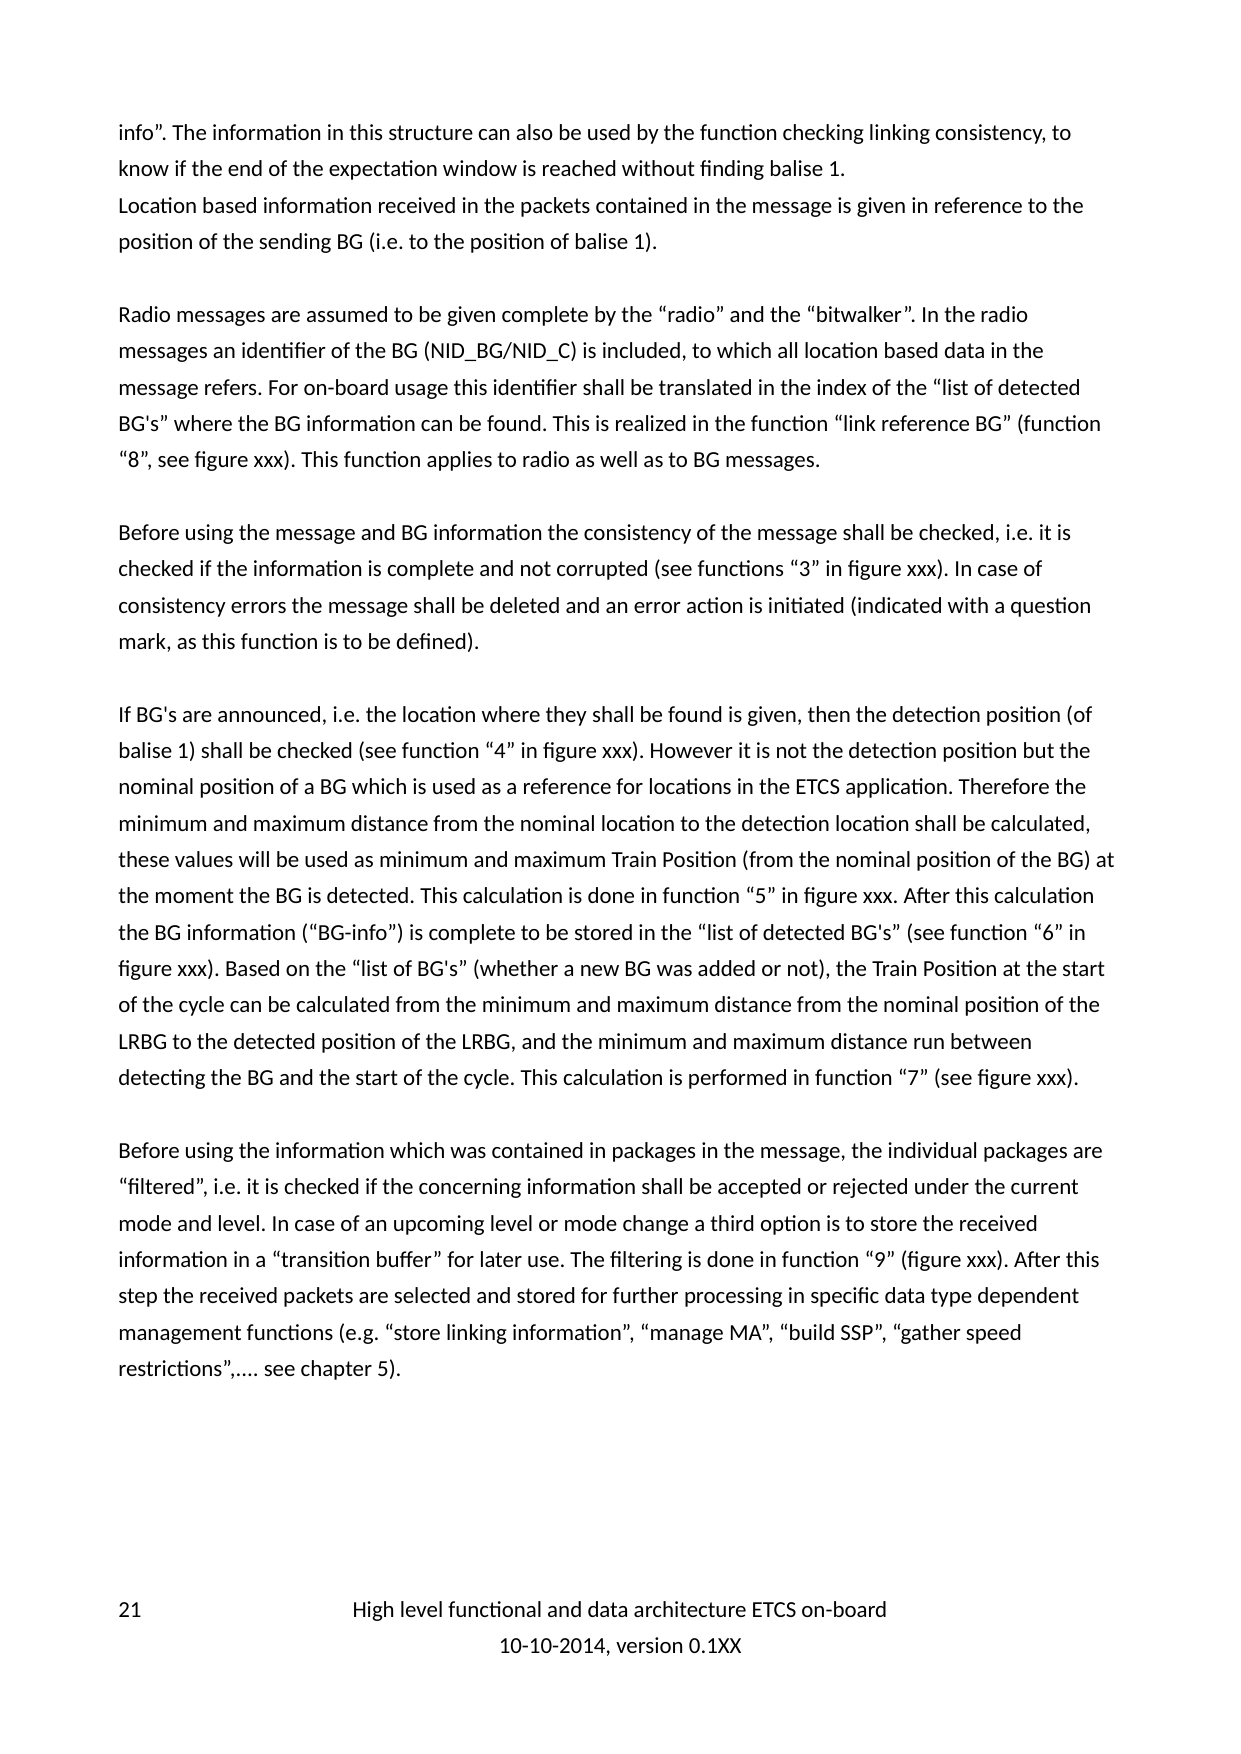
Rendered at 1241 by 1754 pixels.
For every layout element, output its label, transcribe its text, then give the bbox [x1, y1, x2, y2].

text Before using the message and BG information the consistency of the message shall be checked, i.e. it is checked if the information is complete and not corrupted (see functions “3” in figure xxx). In case of consistency errors the message shall be deleted and an error action is initiated (indicated with a question mark, as this function is to be defined). [118, 518, 1122, 655]
text Location based information received in the packets contained in the message is given in reference to the position of the sending BG (i.e. to the position of balise 1). [118, 191, 1122, 255]
text Before using the information which was contained in packages in the message, the individual packages are “filtered”, i.e. it is checked if the concerning information shall be accepted or rejected under the current mode and level. In case of an upcoming level or mode change a third option is to store the received information in a “transition buffer” for later use. The filtering is done in function “9” (figure xxx). After this step the received packets are selected and stored for further processing in specific data type dependent management functions (e.g. “store linking information”, “manage MA”, “build SSP”, “gather speed restrictions”,.... see chapter 5). [118, 1136, 1122, 1382]
text Radio messages are assumed to be given complete by the “radio” and the “bitwalker”. In the radio messages an identifier of the BG (NID_BG/NID_C) is included, to which all location based data in the message refers. For on-board usage this identifier shall be translated in the index of the “list of detected BG's” where the BG information can be found. This is realized in the function “link reference BG” (function “8”, see figure xxx). This function applies to radio as well as to BG messages. [118, 300, 1122, 473]
text A BG can consist of 1 to 8 balises. Each balise gives one telegram. Independent from the order of reception (1 to n or n to 1), balise 1 is used as the location reference (although there is an exception if balise 1 is missed). A function “build BG message” (function “2”, see figure xxx) is defined to combine the telegrams in one message and to compose the information on the BG (“BG info”). Partly received BG-messages (telegrams and BG information) shall be stored in a dedicated data structure awaiting the completion of the message and “BG info”. The information in this structure can also be used by the function checking linking consistency, to know if the end of the expectation window is reached without finding balise 1. [118, 118, 1122, 182]
text If BG's are announced, i.e. the location where they shall be found is given, then the detection position (of balise 1) shall be checked (see function “4” in figure xxx). However it is not the detection position but the nominal position of a BG which is used as a reference for locations in the ETCS application. Therefore the minimum and maximum distance from the nominal location to the detection location shall be calculated, these values will be used as minimum and maximum Train Position (from the nominal position of the BG) at the moment the BG is detected. This calculation is done in function “5” in figure xxx. After this calculation the BG information (“BG-info”) is complete to be stored in the “list of detected BG's” (see function “6” in figure xxx). Based on the “list of BG's” (whether a new BG was added or not), the Train Position at the start of the cycle can be calculated from the minimum and maximum distance from the nominal position of the LRBG to the detected position of the LRBG, and the minimum and maximum distance run between detecting the BG and the start of the cycle. This calculation is performed in function “7” (see figure xxx). [118, 700, 1122, 1091]
